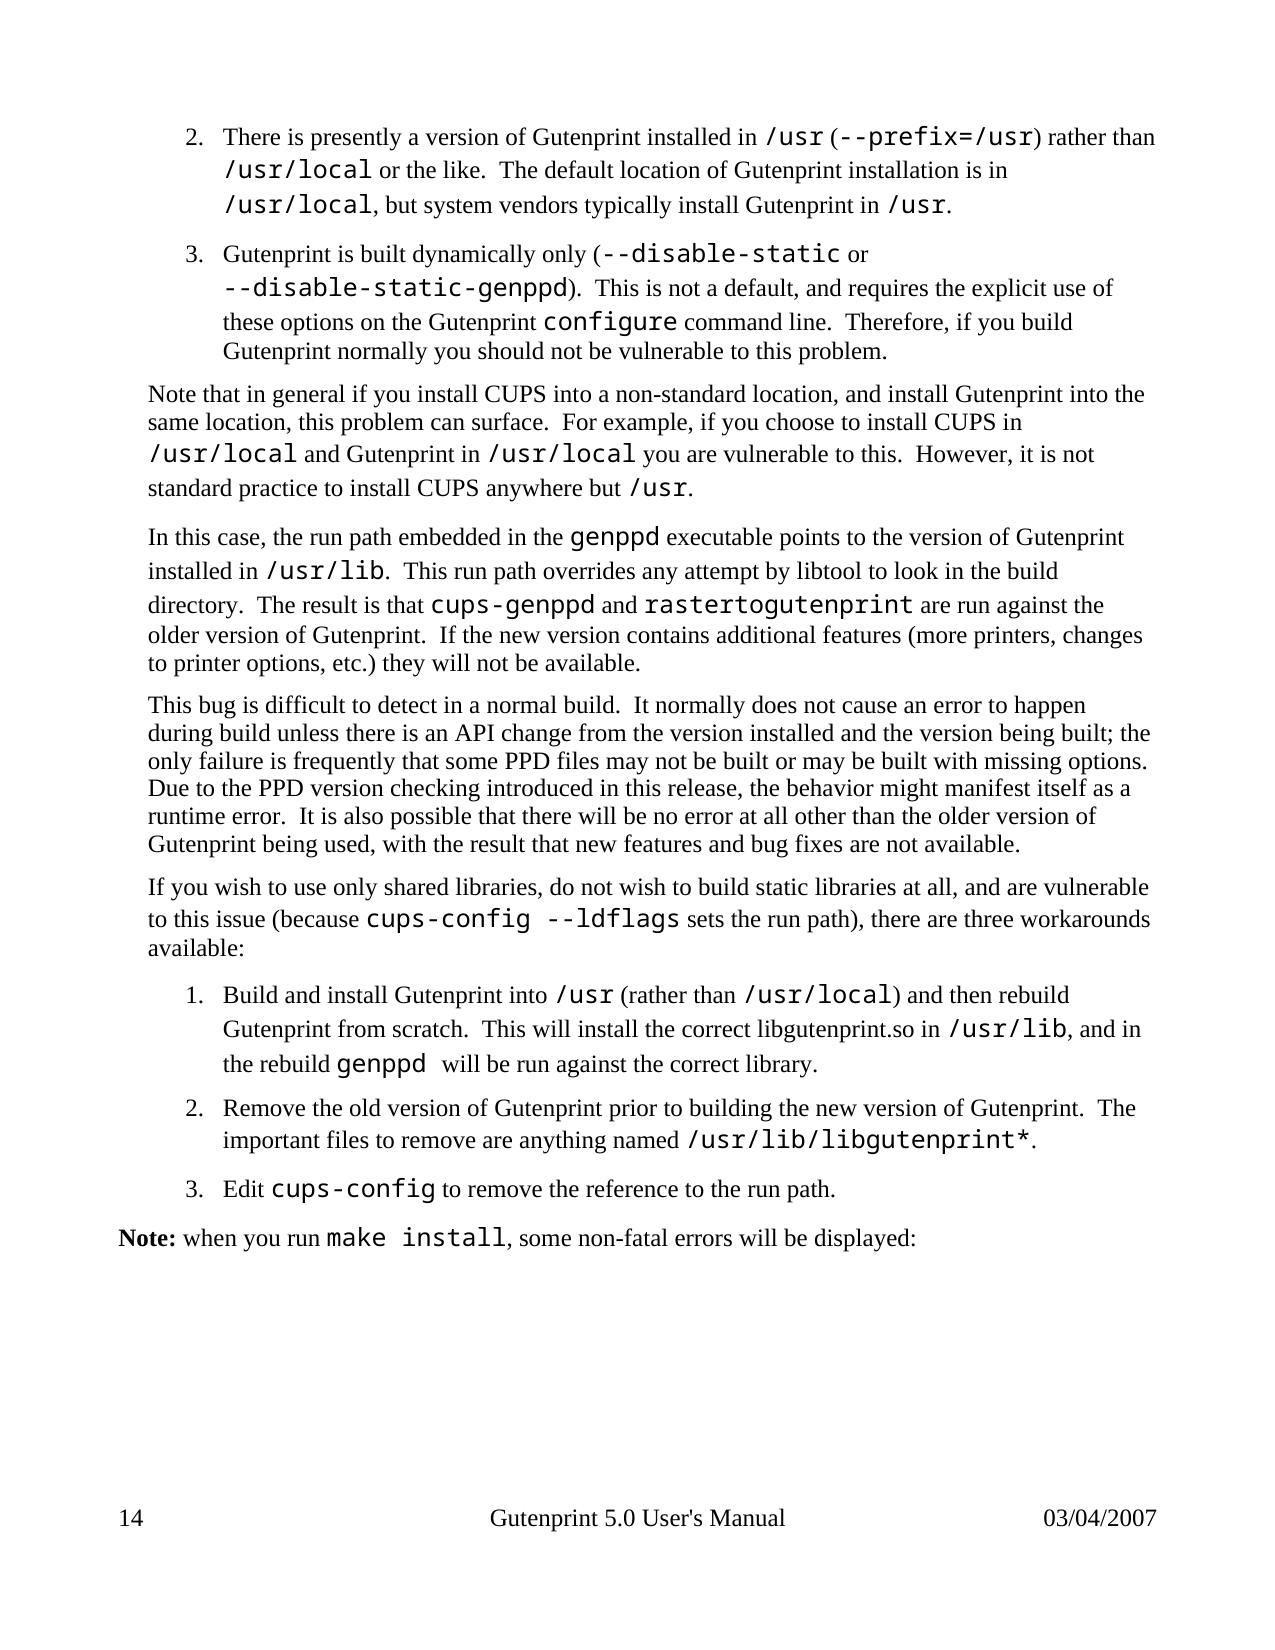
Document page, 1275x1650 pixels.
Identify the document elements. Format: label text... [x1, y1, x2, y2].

text If you wish to use only shared libraries, do not wish to build static libraries at all, and are vulnerable to this issue (because cups-config --ldflags sets the run path), there are three workarounds available: [148, 873, 1157, 962]
list Remove the old version of Gutenprint prior to building the new version of Gutenprint. The important files to remove are anything named /usr/lib/libgutenprint*. [185, 1094, 1157, 1156]
text Note: when you run make install, some non-fatal errors will be displayed: [118, 1220, 1157, 1254]
list There is presently a version of Gutenprint installed in /usr (--prefix=/usr) rather than /usr/local or the like. The default location of Gutenprint installation is in /usr/local, but system vendors typically install Gutenprint in /usr. [185, 118, 1157, 220]
text This bug is difficult to detect in a normal build. It normally does not cause an error to happen during build unless there is an API change from the version installed and the version being built; the only failure is frequently that some PPD files may not be built or may be built with missing options. Due to the PPD version checking introduced in this release, the behavior might manifest itself as a runtime error. It is also possible that there will be no error at all other than the older version of Gutenprint being used, with the result that new features and bug fixes are not available. [148, 691, 1157, 858]
list Build and install Gutenprint into /usr (rather than /usr/local) and then rebuild Gutenprint from scratch. This will install the correct libgutenprint.so in /usr/lib, and in the rebuild genppd will be run against the correct library. [185, 977, 1157, 1079]
list Edit cups-config to remove the reference to the run path. [185, 1171, 1157, 1205]
list Gutenprint is built dynamically only (‑‑disable‑static or ‑‑disable‑static‑genppd). This is not a default, and requires the explicit use of these options on the Gutenprint configure command line. Therefore, if you build Gutenprint normally you should not be vulnerable to this problem. [185, 235, 1157, 365]
text Note that in general if you install CUPS into a non-standard location, and install Gutenprint into the same location, this problem can surface. For example, if you choose to install CUPS in /usr/local and Gutenprint in /usr/local you are vulnerable to this. However, it is not standard practice to install CUPS anywhere but /usr. [148, 380, 1157, 504]
text In this case, the run path embedded in the genppd executable points to the version of Gutenprint installed in /usr/lib. This run path overrides any attempt by libtool to look in the build directory. The result is that cups-genppd and rastertogutenprint are run against the older version of Gutenprint. If the new version contains additional features (more printers, changes to printer options, etc.) they will not be available. [148, 519, 1157, 676]
